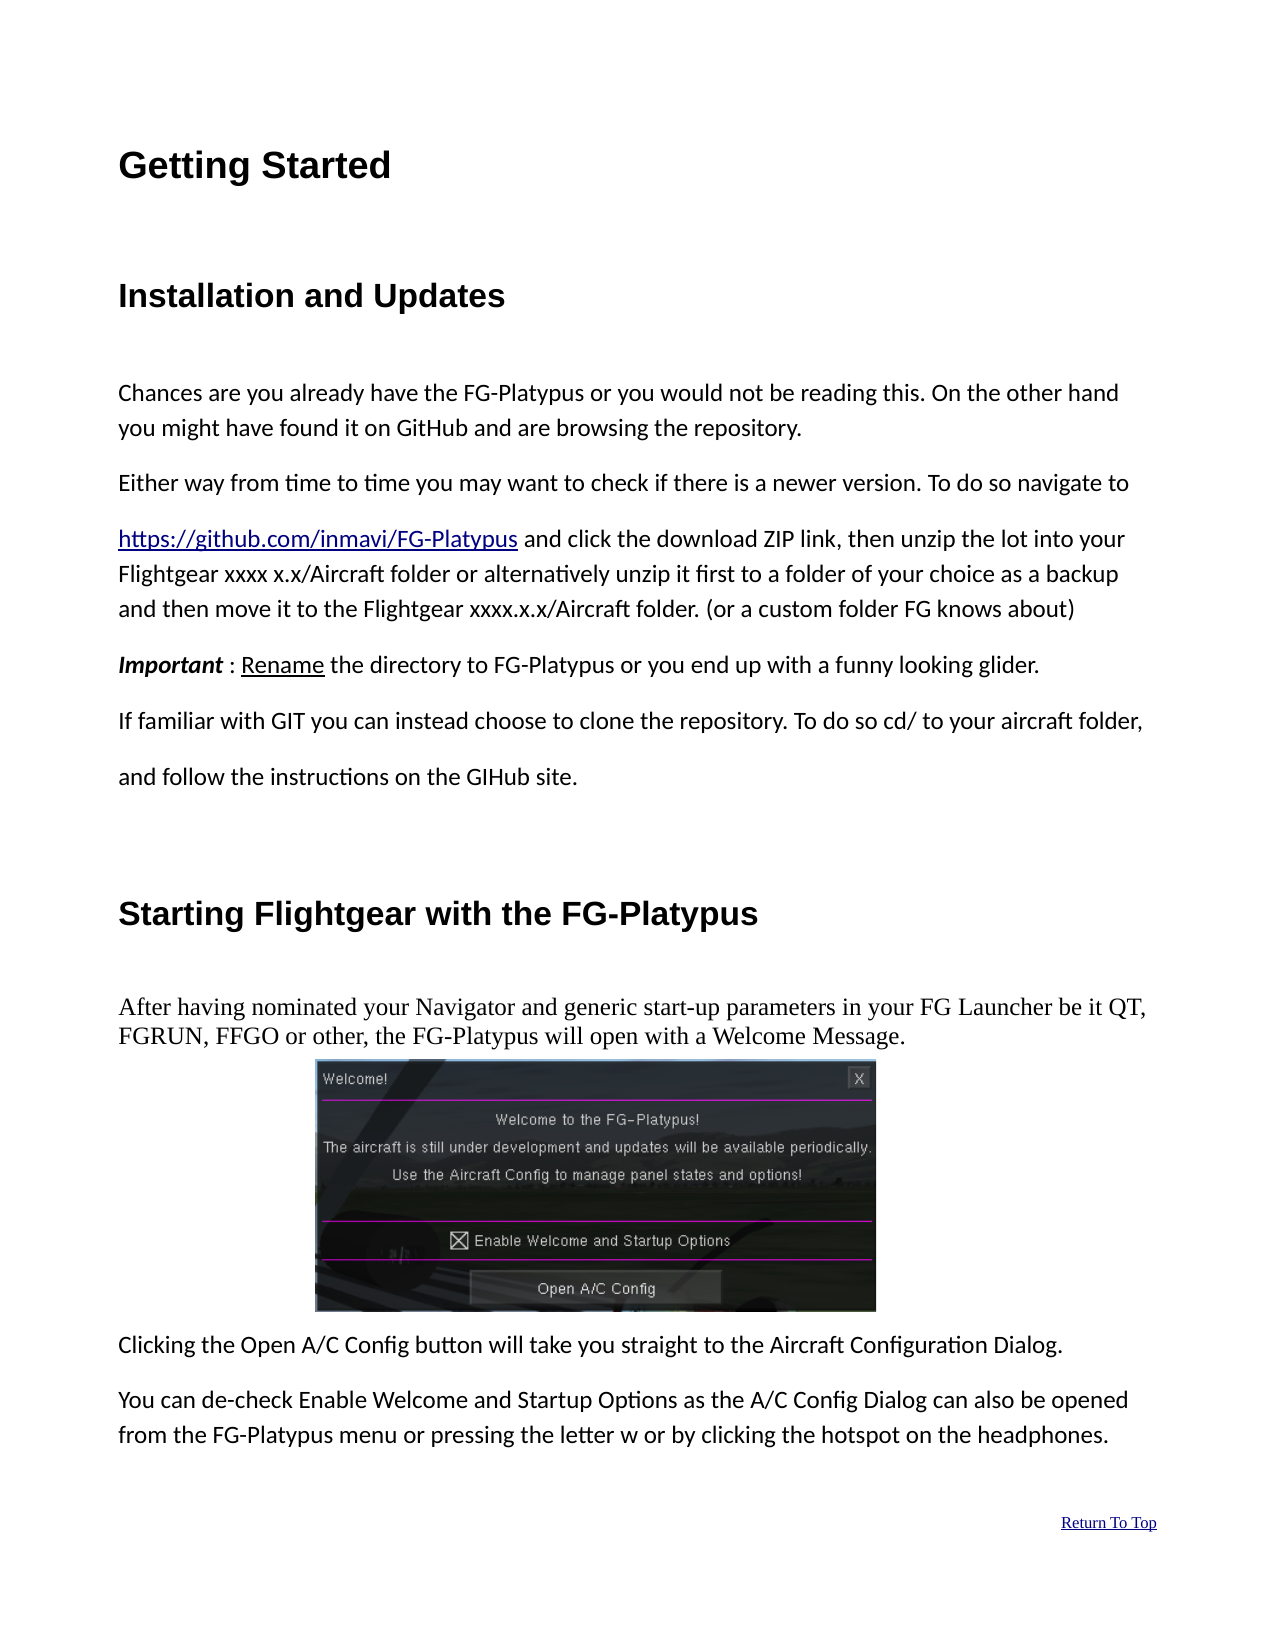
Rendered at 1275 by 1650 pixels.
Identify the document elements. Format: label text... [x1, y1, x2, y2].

text You can de-check Enable Welcome and Startup Options as the A/C Config Dialog can also be opened from the FG-Platypus menu or pressing the letter w or by clicking the hotspot on the headphones. [118, 1384, 1157, 1450]
text Chances are you already have the FG-Platypus or you would not be reading this. On the other hand you might have found it on GitHub and are browsing the repository. [118, 377, 1157, 442]
text If familiar with GIT you can instead choose to clone the repository. To do so cd/ to your aircraft folder, [118, 705, 1157, 736]
text https://github.com/inmavi/FG-Platypus and click the download ZIP link, then unzip the lot into your Flightgear xxxx x.x/Aircraft folder or alternatively unzip it first to a folder of your choice as a backup and then move it to the Flightgear xxxx.x.x/Aircraft folder. (or a custom folder FG knows about) [118, 523, 1157, 624]
picture [315, 1059, 877, 1312]
text Either way from time to time you may want to check if there is a newer version. To do so navigate to [118, 467, 1157, 498]
subtitle Getting Started [118, 143, 1157, 187]
text and follow the instructions on the GIHub site. [118, 761, 1157, 791]
text After having nominated your Navigator and generic start-up parameters in your FG Launcher be it QT, FGRUN, FFGO or other, the FG-Platypus will open with a Welcome Message. [118, 992, 1157, 1049]
text Clicking the Open A/C Config button will take you straight to the Aircraft Configuration Dialog. [118, 1329, 1157, 1359]
text Important : Rename the directory to FG-Platypus or you end up with a funny looking glider. [118, 649, 1157, 680]
subtitle Starting Flightgear with the FG-Platypus [118, 893, 1157, 932]
subtitle Installation and Updates [118, 276, 1157, 314]
